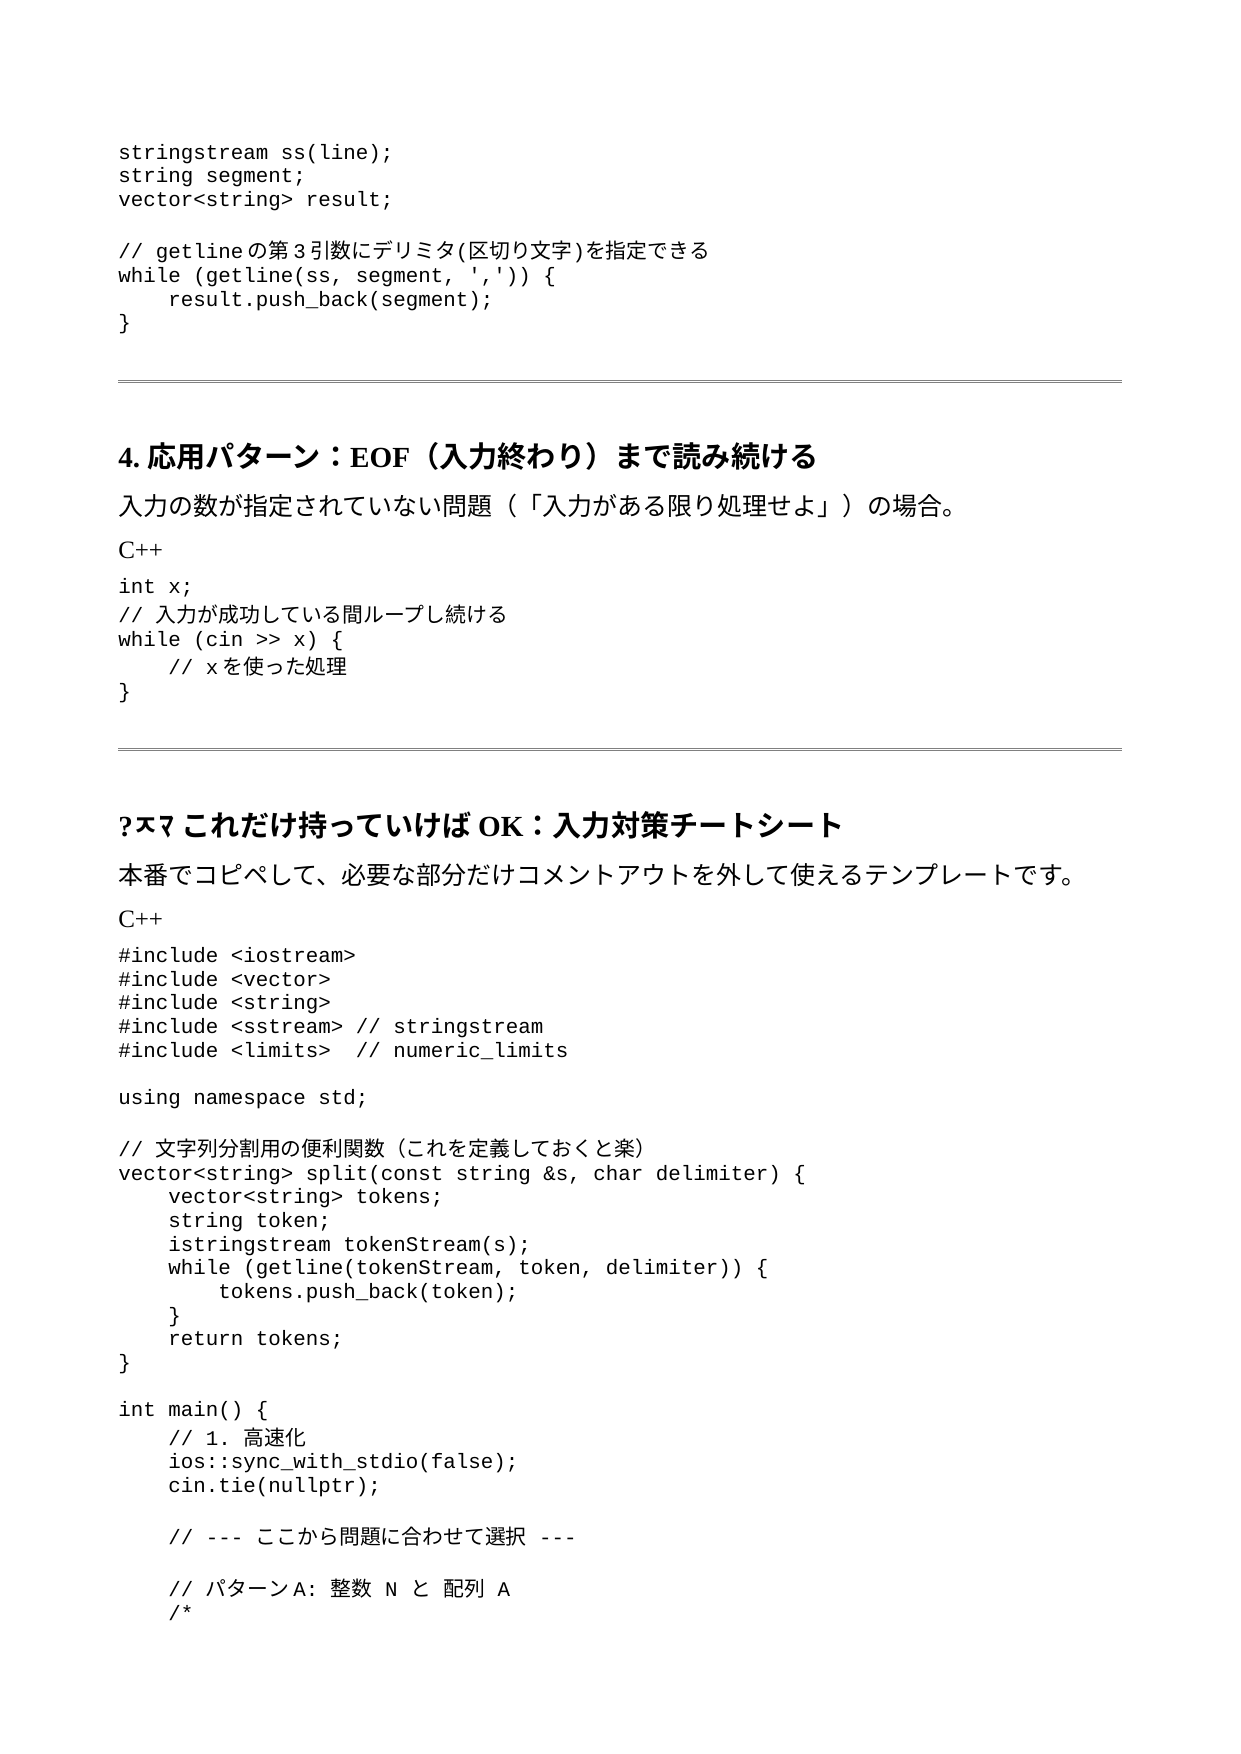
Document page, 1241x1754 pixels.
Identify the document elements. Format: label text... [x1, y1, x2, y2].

text vector<string> result; [118, 189, 1122, 213]
text while (getline(tokenStream, token, delimiter)) { [118, 1257, 1122, 1281]
text #include <vector> [118, 969, 1122, 992]
text vector<string> split(const string &s, char delimiter) { [118, 1163, 1122, 1186]
text int main() { [118, 1399, 1122, 1423]
text result.push_back(segment); [118, 288, 1122, 312]
text #include <iostream> [118, 945, 1122, 969]
text int x; [118, 576, 1122, 600]
text } [118, 312, 1122, 336]
text using namespace std; [118, 1087, 1122, 1111]
subtitle 4. 応用パターン：EOF（入力終わり）まで読み続ける [118, 436, 1122, 476]
text // --- ここから問題に合わせて選択 --- [118, 1522, 1122, 1551]
text } [118, 1305, 1122, 1328]
text // 1. 高速化 [118, 1423, 1122, 1451]
text // getlineの第3引数にデリミタ(区切り文字)を指定できる [118, 236, 1122, 265]
text // xを使った処理 [118, 652, 1122, 681]
subtitle ?￯ﾸﾏ これだけ持っていけばOK：入力対策チートシート [118, 805, 1122, 845]
text ios::sync_with_stdio(false); [118, 1451, 1122, 1475]
text #include <limits> // numeric_limits [118, 1040, 1122, 1063]
text tokens.push_back(token); [118, 1281, 1122, 1305]
text #include <string> [118, 992, 1122, 1016]
text C++ [118, 535, 1122, 564]
text 本番でコピペして、必要な部分だけコメントアウトを外して使えるテンプレートです。 [118, 857, 1122, 891]
text cin.tie(nullptr); [118, 1475, 1122, 1499]
text // パターンA: 整数 N と 配列 A [118, 1574, 1122, 1603]
text string token; [118, 1210, 1122, 1234]
text string segment; [118, 165, 1122, 189]
text // 入力が成功している間ループし続ける [118, 600, 1122, 629]
text } [118, 681, 1122, 704]
text /* [118, 1603, 1122, 1627]
text // 文字列分割用の便利関数（これを定義しておくと楽） [118, 1134, 1122, 1163]
text stringstream ss(line); [118, 142, 1122, 165]
text } [118, 1352, 1122, 1376]
text while (cin >> x) { [118, 629, 1122, 652]
text vector<string> tokens; [118, 1186, 1122, 1210]
text istringstream tokenStream(s); [118, 1234, 1122, 1257]
text while (getline(ss, segment, ',')) { [118, 265, 1122, 288]
text C++ [118, 904, 1122, 933]
text 入力の数が指定されていない問題（「入力がある限り処理せよ」）の場合。 [118, 489, 1122, 523]
text #include <sstream> // stringstream [118, 1016, 1122, 1040]
text return tokens; [118, 1328, 1122, 1352]
